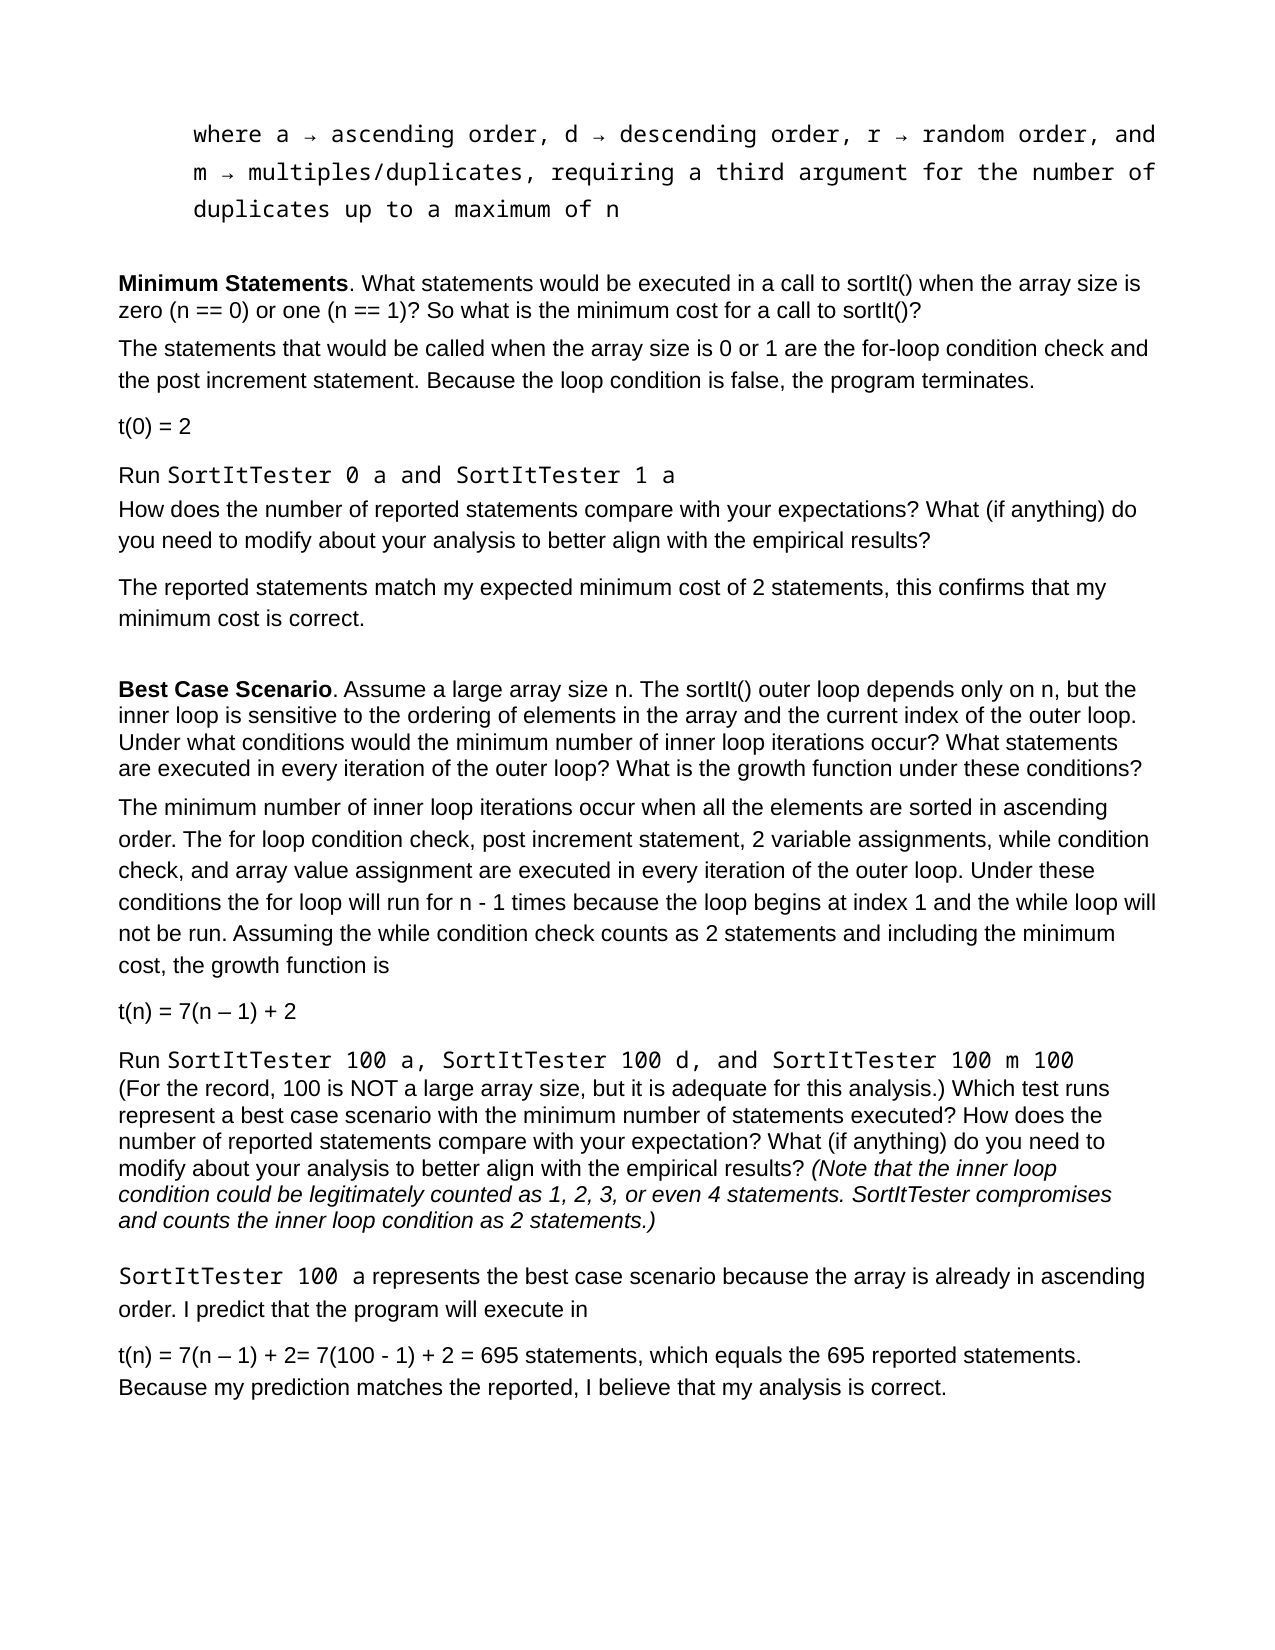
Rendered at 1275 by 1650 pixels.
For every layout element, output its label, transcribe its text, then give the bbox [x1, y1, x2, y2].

text t(n) = 7(n – 1) + 2= 7(100 - 1) + 2 = 695 statements, which equals the 695 reported statements. Because my prediction matches the reported, I believe that my analysis is correct. [118, 1342, 1157, 1400]
subtitle Best Case Scenario. Assume a large array size n. The sortIt() outer loop depends only on n, but the inner loop is sensitive to the ordering of elements in the array and the current index of the outer loop. Under what conditions would the minimum number of inner loop iterations occur? What statements are executed in every iteration of the outer loop? What is the growth function under these conditions? [118, 676, 1157, 782]
subtitle Minimum Statements. What statements would be executed in a call to sortIt() when the array size is zero (n == 0) or one (n == 1)? So what is the minimum cost for a call to sortIt()? [118, 270, 1157, 323]
text t(0) = 2 [118, 413, 1157, 439]
text The reported statements match my expected minimum cost of 2 statements, this confirms that my minimum cost is correct. [118, 573, 1157, 631]
text SortItTester 100 a represents the best case scenario because the array is already in ascending order. I predict that the program will execute in [118, 1260, 1157, 1323]
text t(n) = 7(n – 1) + 2 [118, 998, 1157, 1024]
text where a → ascending order, d → descending order, r → random order, and m → multiples/duplicates, requiring a third argument for the number of duplicates up to a maximum of n [193, 118, 1157, 224]
text Run SortItTester 0 a and SortItTester 1 a How does the number of reported statements compare with your expectations? What (if anything) do you need to modify about your analysis to better align with the empirical results? [118, 459, 1157, 554]
text Run SortItTester 100 a, SortItTester 100 d, and SortItTester 100 m 100 (For the record, 100 is NOT a large array size, but it is adequate for this analysis.) Which test runs represent a best case scenario with the minimum number of statements executed? How does the number of reported statements compare with your expectation? What (if anything) do you need to modify about your analysis to better align with the empirical results? (Note that the inner loop condition could be legitimately counted as 1, 2, 3, or even 4 statements. SortItTester compromises and counts the inner loop condition as 2 statements.) [118, 1044, 1157, 1233]
text The minimum number of inner loop iterations occur when all the elements are sorted in ascending order. The for loop condition check, post increment statement, 2 variable assignments, while condition check, and array value assignment are executed in every iteration of the outer loop. Under these conditions the for loop will run for n - 1 times because the loop begins at index 1 and the while loop will not be run. Assuming the while condition check counts as 2 statements and including the minimum cost, the growth function is [118, 794, 1157, 978]
text The statements that would be called when the array size is 0 or 1 are the for-loop condition check and the post increment statement. Because the loop condition is false, the program terminates. [118, 335, 1157, 393]
